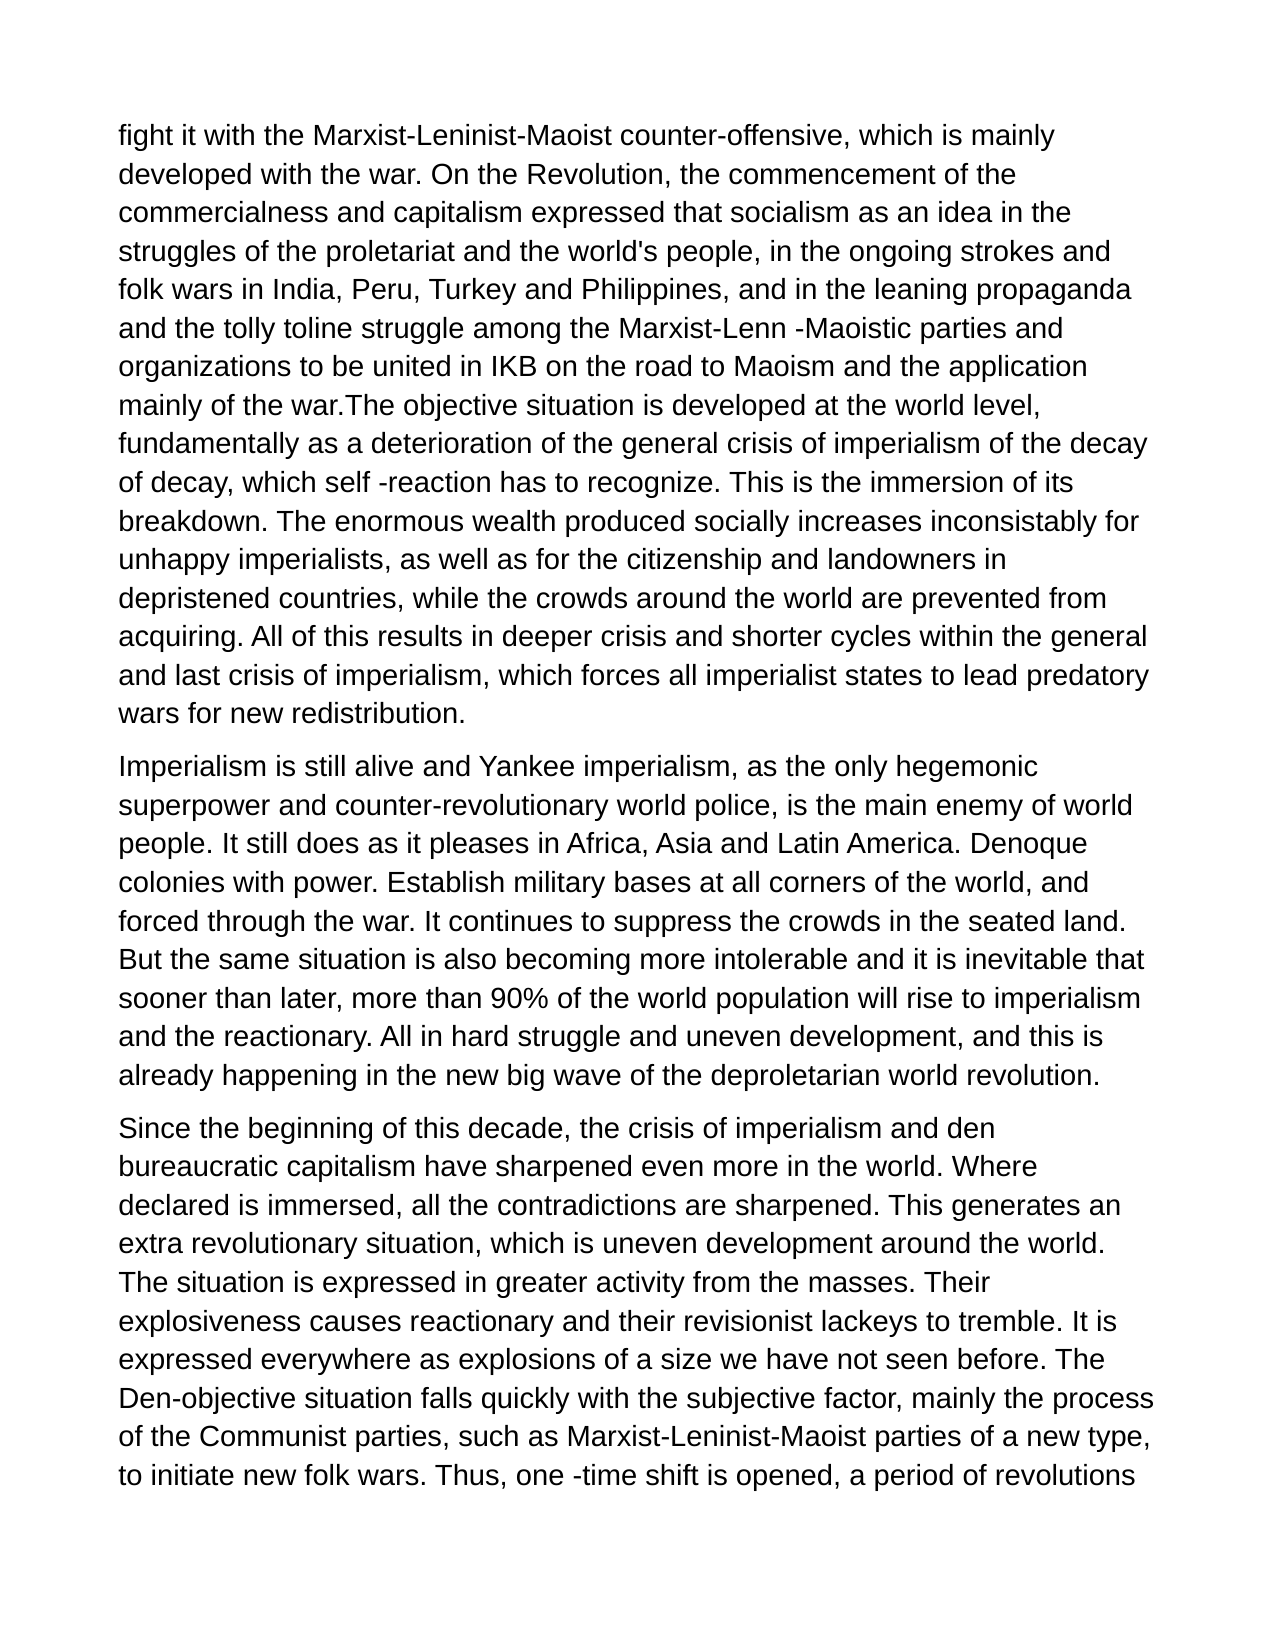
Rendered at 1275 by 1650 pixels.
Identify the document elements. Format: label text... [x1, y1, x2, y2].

text fight it with the Marxist-Leninist-Maoist counter-offensive, which is mainly developed with the war. On the Revolution, the commencement of the commercialness and capitalism expressed that socialism as an idea in the struggles of the proletariat and the world's people, in the ongoing strokes and folk wars in India, Peru, Turkey and Philippines, and in the leaning propaganda and the tolly toline struggle among the Marxist-Lenn -Maoistic parties and organizations to be united in IKB on the road to Maoism and the application mainly of the war.The objective situation is developed at the world level, fundamentally as a deterioration of the general crisis of imperialism of the decay of decay, which self -reaction has to recognize. This is the immersion of its breakdown. The enormous wealth produced socially increases inconsistably for unhappy imperialists, as well as for the citizenship and landowners in depristened countries, while the crowds around the world are prevented from acquiring. All of this results in deeper crisis and shorter cycles within the general and last crisis of imperialism, which forces all imperialist states to lead predatory wars for new redistribution. [118, 118, 1157, 730]
text Since the beginning of this decade, the crisis of imperialism and den bureaucratic capitalism have sharpened even more in the world. Where declared is immersed, all the contradictions are sharpened. This generates an extra revolutionary situation, which is uneven development around the world. The situation is expressed in greater activity from the masses. Their explosiveness causes reactionary and their revisionist lackeys to tremble. It is expressed everywhere as explosions of a size we have not seen before. The Den-objective situation falls quickly with the subjective factor, mainly the process of the Communist parties, such as Marxist-Leninist-Maoist parties of a new type, to initiate new folk wars. Thus, one -time shift is opened, a period of revolutions [118, 1111, 1157, 1491]
text Imperialism is still alive and Yankee imperialism, as the only hegemonic superpower and counter-revolutionary world police, is the main enemy of world people. It still does as it pleases in Africa, Asia and Latin America. Denoque colonies with power. Establish military bases at all corners of the world, and forced through the war. It continues to suppress the crowds in the seated land. But the same situation is also becoming more intolerable and it is inevitable that sooner than later, more than 90% of the world population will rise to imperialism and the reactionary. All in hard struggle and uneven development, and this is already happening in the new big wave of the deproletarian world revolution. [118, 749, 1157, 1091]
